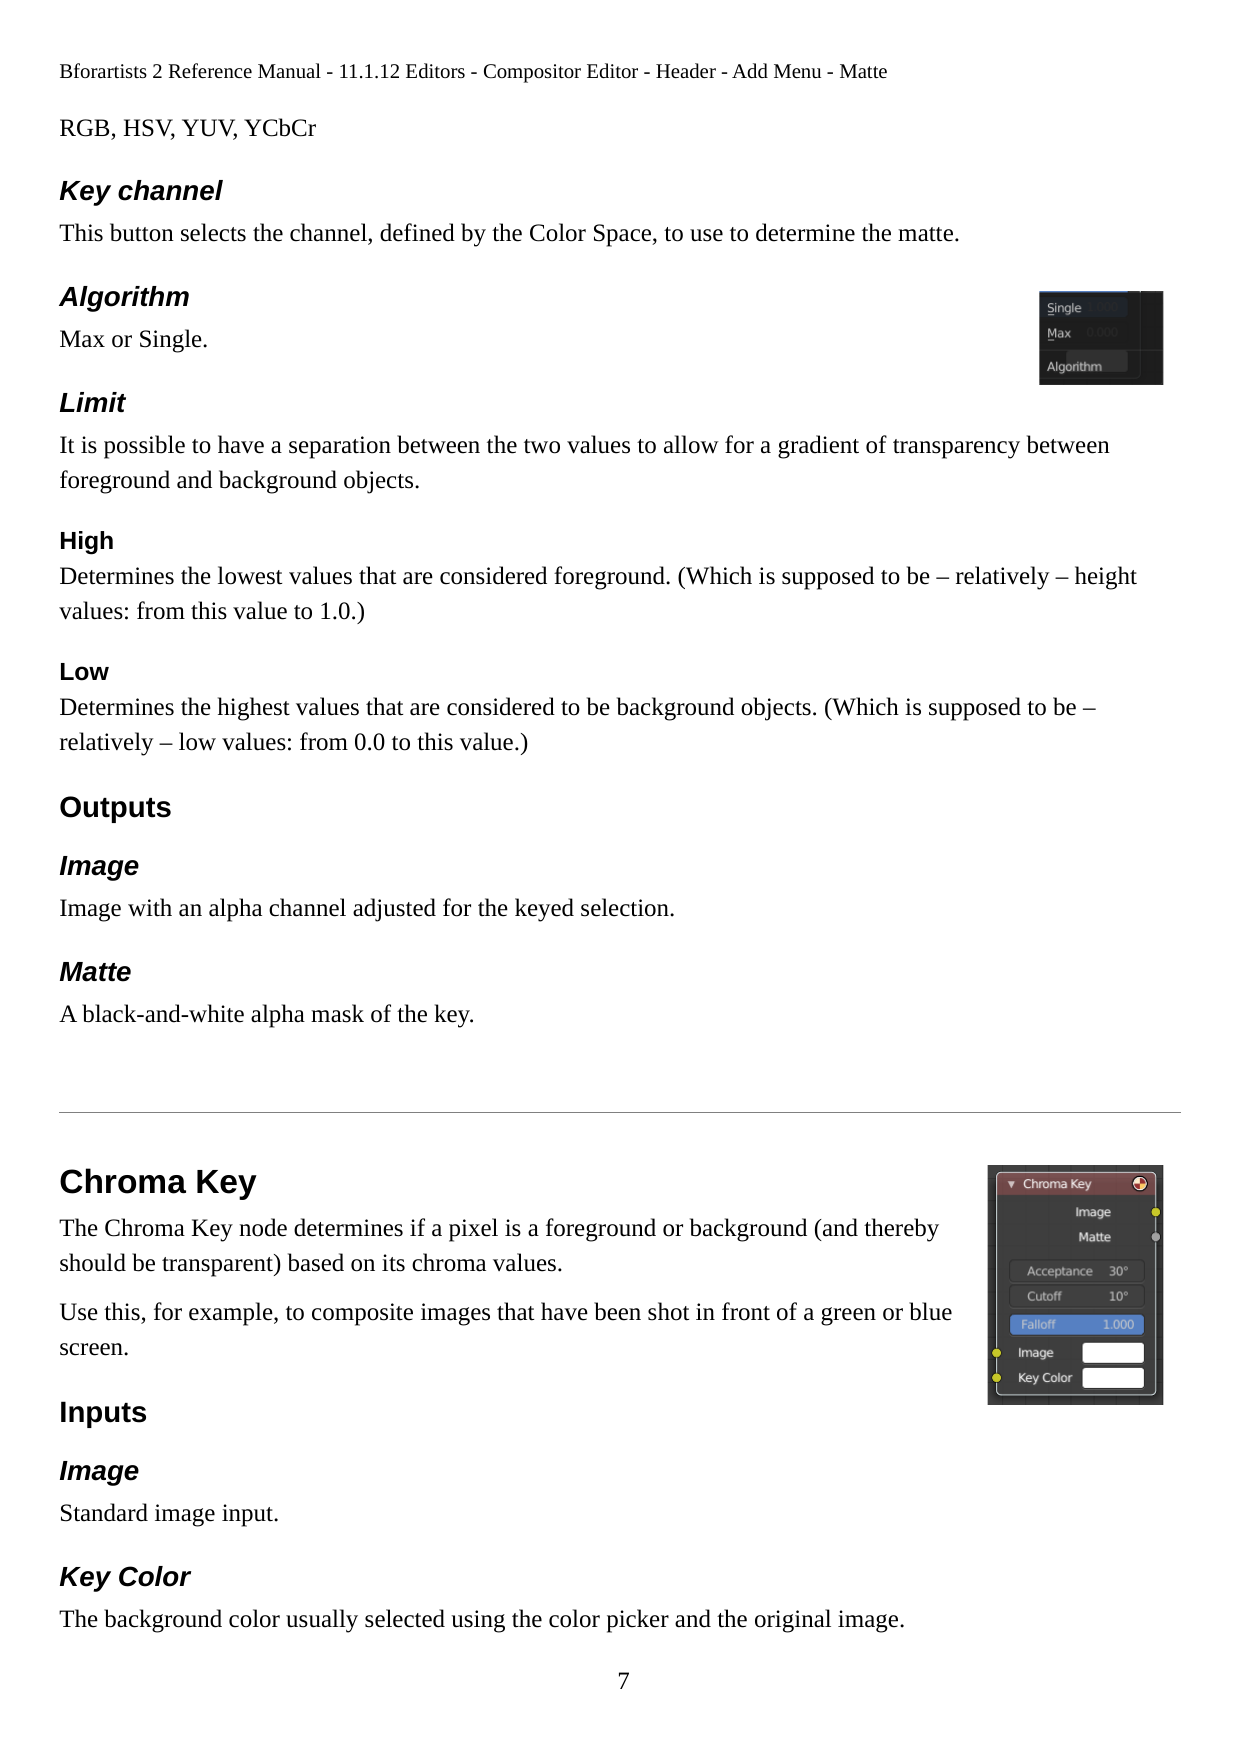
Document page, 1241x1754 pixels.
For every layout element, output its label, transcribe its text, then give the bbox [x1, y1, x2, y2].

text Determines the lowest values that are considered foreground. (Which is supposed to be – relatively – height values: from this value to 1.0.) [59, 561, 1181, 624]
text This button selects the channel, defined by the Color Space, to use to determine the matte. [59, 218, 1181, 247]
text [1164, 324, 1181, 353]
subtitle Inputs [59, 1395, 1181, 1429]
text A black-and-white alpha mask of the key. [59, 999, 1181, 1028]
text Image with an alpha channel adjusted for the keyed selection. [59, 893, 1181, 922]
text It is possible to have a separation between the two values to allow for a gradient of transparency between foreground and background objects. [59, 430, 1181, 494]
subtitle High [59, 526, 1181, 555]
subtitle Key Color [59, 1560, 1181, 1592]
text Standard image input. [59, 1498, 1181, 1527]
text Determines the highest values that are considered to be background objects. (Which is supposed to be – relatively – low values: from 0.0 to this value.) [59, 692, 1181, 755]
subtitle Outputs [59, 790, 1181, 824]
subtitle Matte [59, 955, 1181, 987]
subtitle Low [59, 657, 1181, 686]
text Max or Single. [59, 324, 1039, 353]
text Use this, for example, to composite images that have been shot in front of a green or blue screen. [59, 1297, 987, 1360]
subtitle Algorithm [59, 280, 1181, 312]
subtitle Image [59, 849, 1181, 881]
subtitle Limit [59, 386, 1181, 418]
picture [987, 1165, 1164, 1405]
subtitle Image [59, 1454, 1181, 1486]
subtitle Key channel [59, 174, 1181, 206]
text The Chroma Key node determines if a pixel is a foreground or background (and thereby should be transparent) based on its chroma values. [59, 1213, 987, 1277]
subtitle Chroma Key [59, 1162, 1181, 1201]
text The background color usually selected using the color picker and the original image. [59, 1604, 1181, 1633]
text RGB, HSV, YUV, YCbCr [59, 113, 1181, 141]
picture [1039, 291, 1164, 385]
